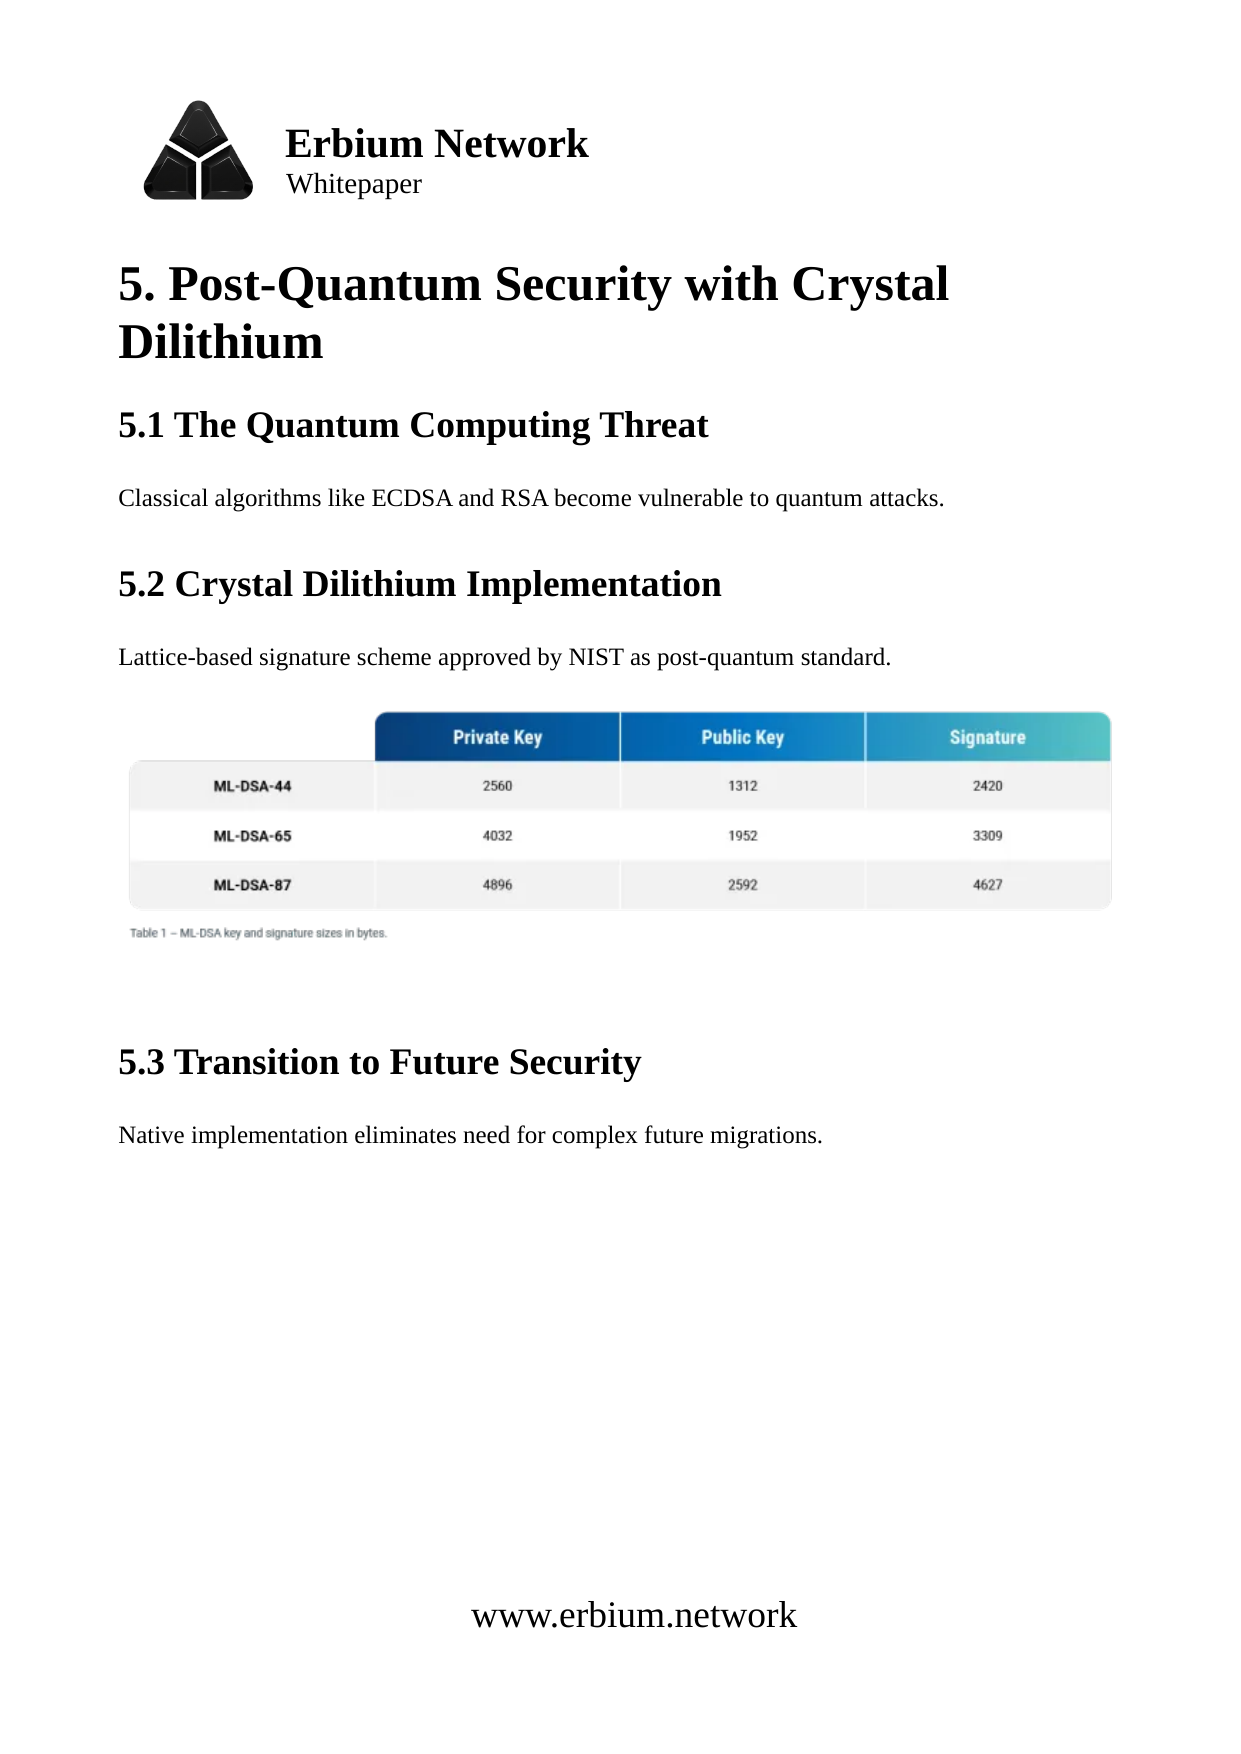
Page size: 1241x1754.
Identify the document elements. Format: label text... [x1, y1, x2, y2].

subtitle 5. Post-Quantum Security with Crystal Dilithium [118, 254, 1122, 369]
text Native implementation eliminates need for complex future migrations. [118, 1120, 1122, 1148]
subtitle 5.1 The Quantum Computing Threat [118, 402, 1122, 446]
text Lattice-based signature scheme approved by NIST as post-quantum standard. [118, 642, 1122, 671]
subtitle 5.2 Crystal Dilithium Implementation [118, 562, 1122, 605]
picture [118, 700, 1123, 956]
picture [119, 91, 280, 217]
subtitle 5.3 Transition to Future Security [118, 1039, 1122, 1082]
text Classical algorithms like ECDSA and RSA become vulnerable to quantum attacks. [118, 483, 1122, 512]
